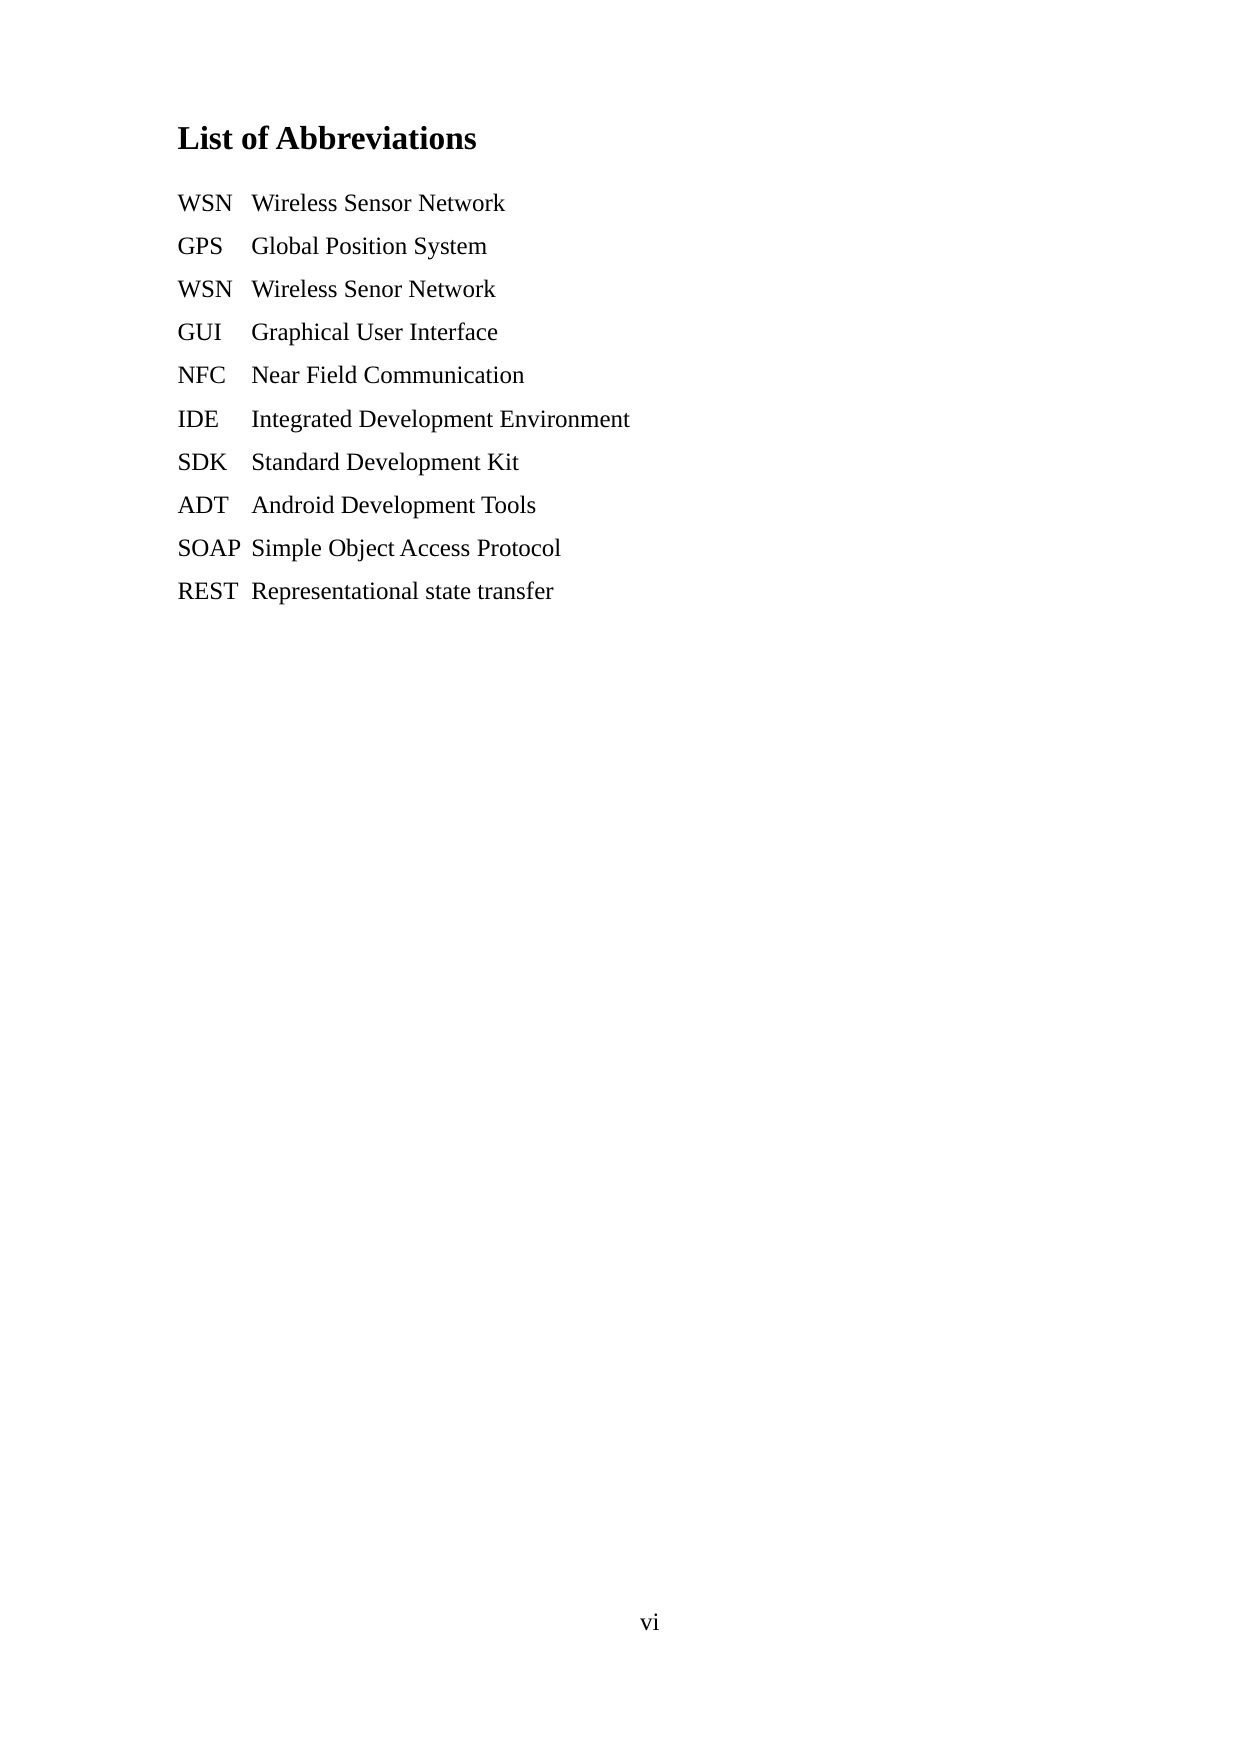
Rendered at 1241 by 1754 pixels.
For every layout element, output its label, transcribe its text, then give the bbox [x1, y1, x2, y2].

text WSN Wireless Senor Network [177, 274, 1122, 303]
text SOAP Simple Object Access Protocol [177, 533, 1122, 562]
text GPS Global Position System [177, 231, 1122, 260]
text REST Representational state transfer [177, 576, 1122, 605]
text IDE Integrated Development Environment [177, 404, 1122, 432]
text NFC Near Field Communication [177, 361, 1122, 389]
text ADT Android Development Tools [177, 490, 1122, 519]
text List of Abbreviations [177, 118, 1122, 156]
text SDK Standard Development Kit [177, 447, 1122, 476]
text WSN Wireless Sensor Network [177, 188, 1122, 217]
text GUI Graphical User Interface [177, 317, 1122, 346]
